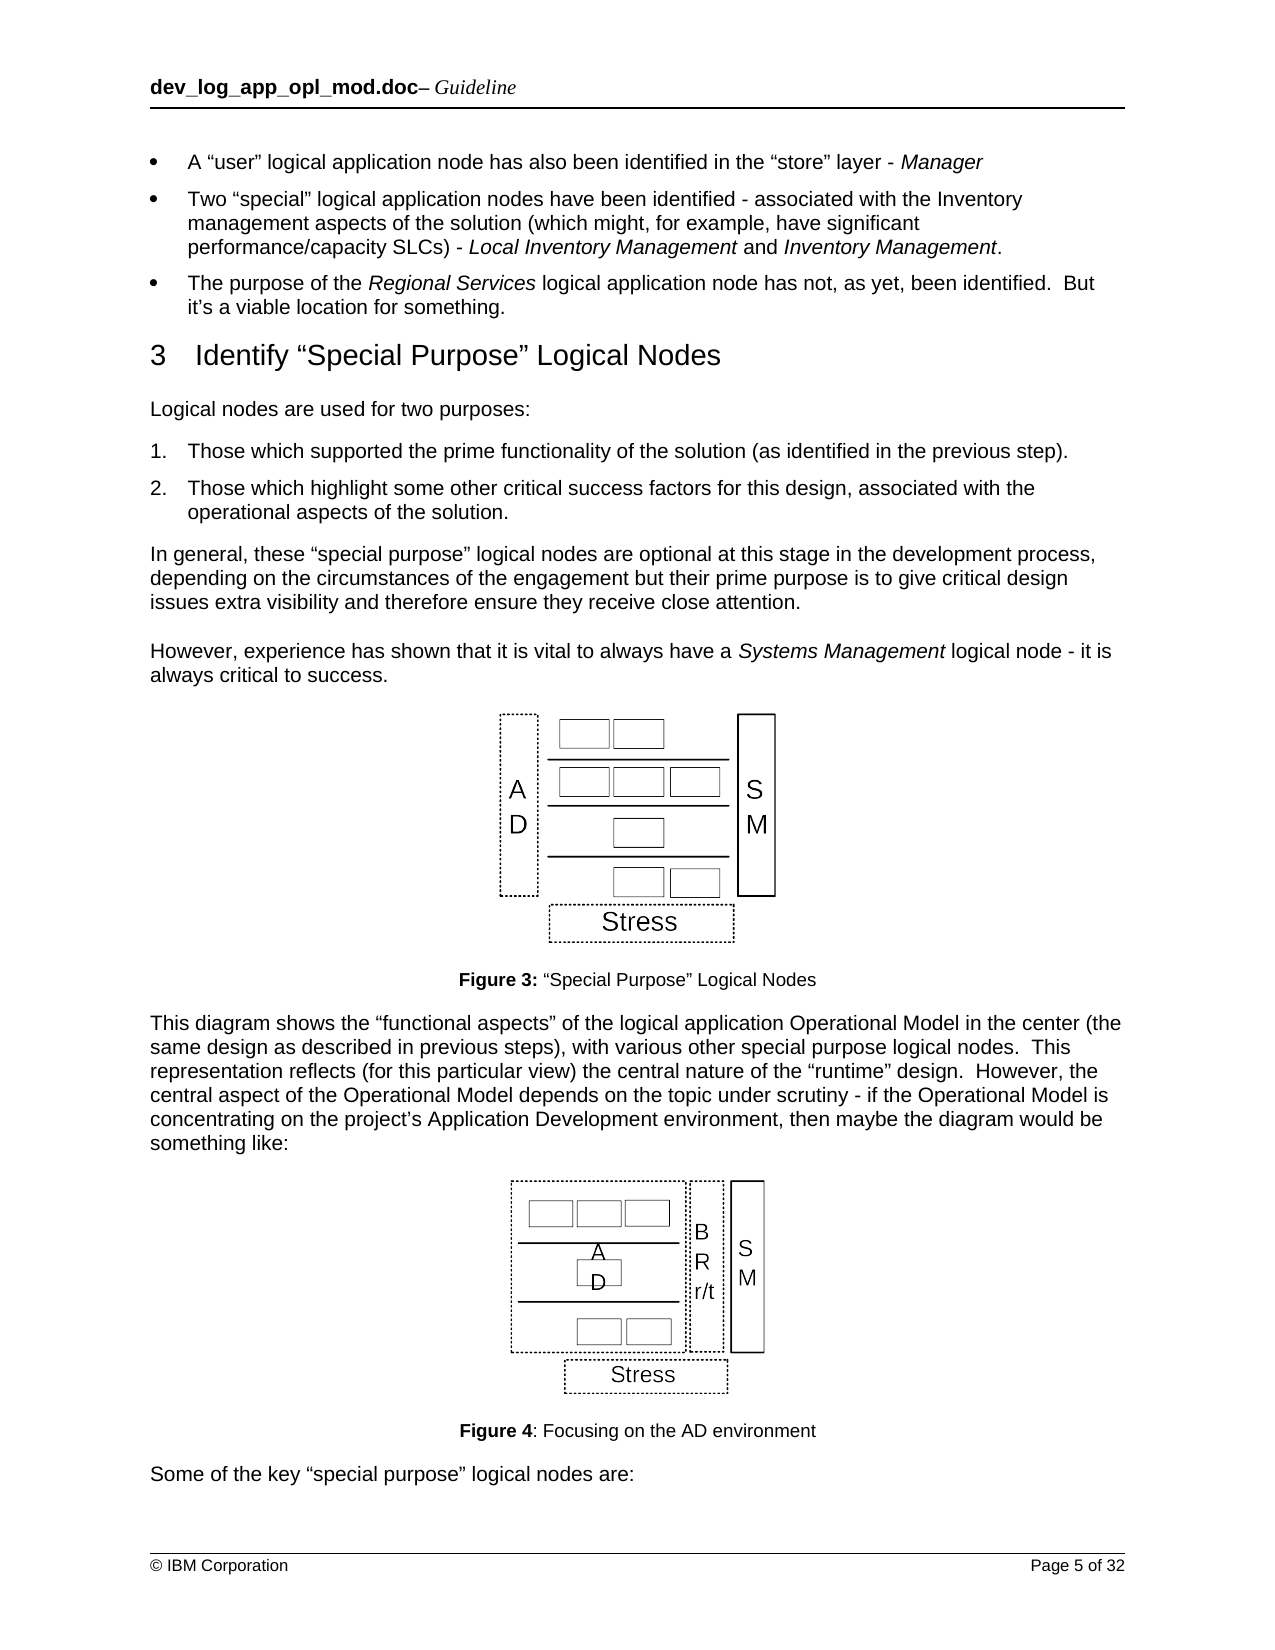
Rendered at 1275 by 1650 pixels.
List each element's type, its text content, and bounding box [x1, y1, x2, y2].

list Those which highlight some other critical success factors for this design, associated with the operational aspects of the solution. [150, 476, 1125, 523]
text This diagram shows the “functional aspects” of the logical application Operational Model in the center (the same design as described in previous steps), with various other special purpose logical nodes. This representation reflects (for this particular view) the central nature of the “runtime” design. However, the central aspect of the Operational Model depends on the topic under scrutiny - if the Operational Model is concentrating on the project’s Application Development environment, then maybe the diagram would be something like: [150, 1011, 1125, 1154]
subtitle Identify “Special Purpose” Logical Nodes [150, 338, 1125, 371]
list Two “special” logical application nodes have been identified - associated with the Inventory management aspects of the solution (which might, for example, have significant performance/capacity SLCs) - Local Inventory Management and Inventory Management. [150, 187, 1125, 258]
text In general, these “special purpose” logical nodes are optional at this stage in the development process, depending on the circumstances of the engagement but their prime purpose is to give critical design issues extra visibility and therefore ensure they receive close attention. [150, 542, 1125, 614]
list A “user” logical application node has also been identified in the “store” layer - Manager [150, 150, 1125, 174]
list The purpose of the Regional Services logical application node has not, as yet, been identified. But it’s a viable location for something. [150, 271, 1125, 319]
text However, experience has shown that it is vital to always have a Systems Management logical node - it is always critical to success. [150, 639, 1125, 687]
text Figure 4: Focusing on the AD environment [150, 1420, 1125, 1441]
text Some of the key “special purpose” logical nodes are: [150, 1461, 1125, 1485]
list Those which supported the prime functionality of the solution (as identified in the previous step). [150, 439, 1125, 463]
text Figure 3: “Special Purpose” Logical Nodes [150, 969, 1125, 991]
text Logical nodes are used for two purposes: [150, 396, 1125, 420]
